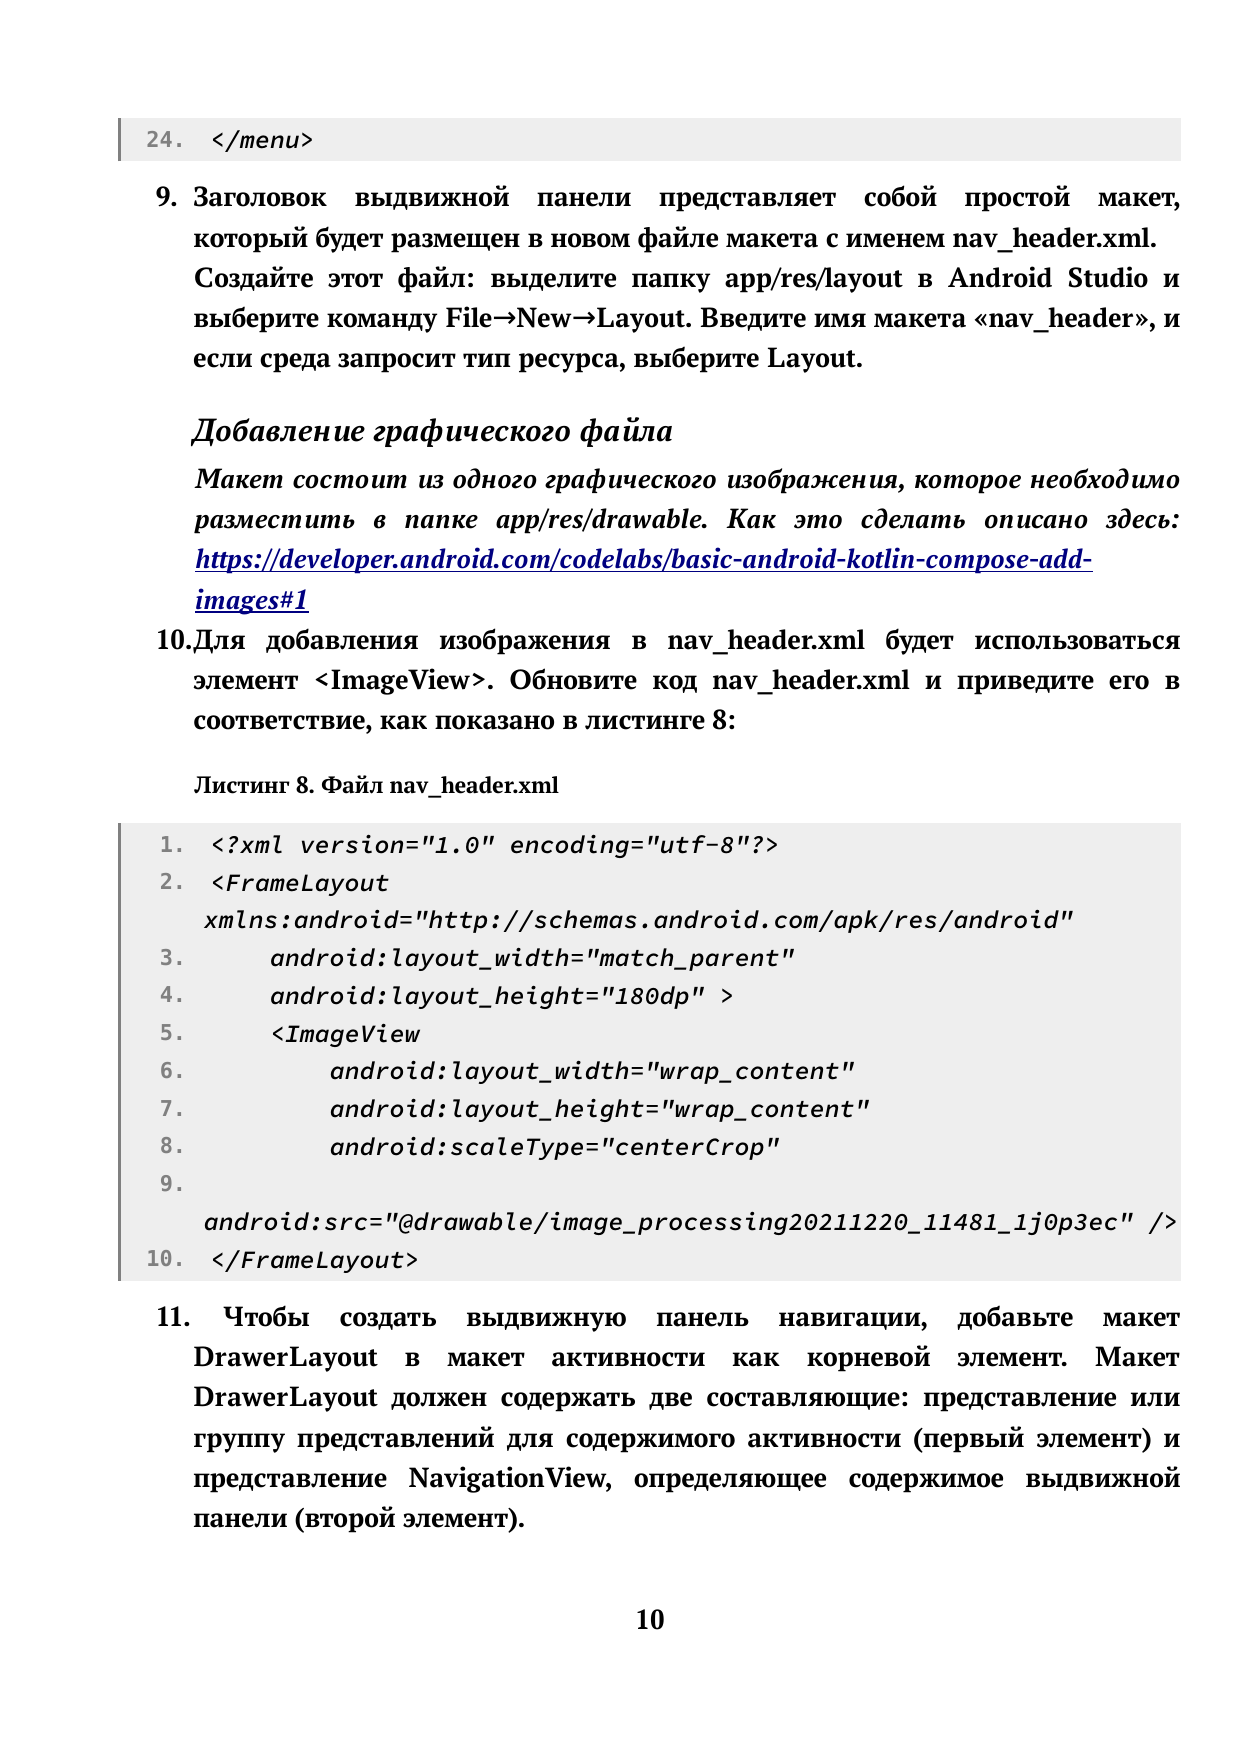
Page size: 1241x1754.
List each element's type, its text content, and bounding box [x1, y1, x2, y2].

list android:layout_height="180dp" > [121, 974, 1181, 1011]
list Макет состоит из одного графического изображения, которое необходимо разместить в папке app/res/drawable. Как это сделать описано здесь: https://developer.android.com/codelabs/basic-android-kotlin-compose-add-images#1 [159, 461, 1181, 615]
list Создайте этот файл: выделите папку app/res/layout в Android Studio и выберите команду File→New→Layout. Введите имя макета «nav_header», и если среда запросит тип ресурса, выберите Layout. [156, 260, 1181, 374]
list android:src="@drawable/image_processing20211220_11481_1j0p3ec" /> [121, 1162, 1181, 1237]
list Чтобы создать выдвижную панель навигации, добавьте макет DrawerLayout в макет активности как корневой элемент. Макет DrawerLayout должен содержать две составляющие: представление или группу представлений для содержимого активности (первый элемент) и представление NavigationView, определяющее содержимое выдвижной панели (второй элемент). [156, 1299, 1181, 1534]
list <ImageView [121, 1011, 1181, 1049]
list <FrameLayout xmlns:android="http://schemas.android.com/apk/res/android" [121, 861, 1181, 936]
list android:layout_width="wrap_content" [121, 1049, 1181, 1087]
list <?xml version="1.0" encoding="utf-8"?> [121, 823, 1181, 860]
list android:layout_width="match_parent" [121, 936, 1181, 973]
list android:scaleType="centerCrop" [121, 1124, 1181, 1162]
list Заголовок выдвижной панели представляет собой простой макет, который будет размещен в новом файле макета с именем nav_header.xml. [156, 179, 1181, 253]
list Листинг 8. Файл nav_header.xml [156, 770, 1181, 799]
list </FrameLayout> [121, 1238, 1181, 1281]
list Для добавления изображения в nav_header.xml будет использоваться элемент <ImageView>. Обновите код nav_header.xml и приведите его в соответствие, как показано в листинге 8: [156, 622, 1181, 736]
list android:layout_height="wrap_content" [121, 1087, 1181, 1124]
list </menu> [121, 118, 1181, 161]
subtitle Добавление графического файла [118, 410, 1181, 449]
